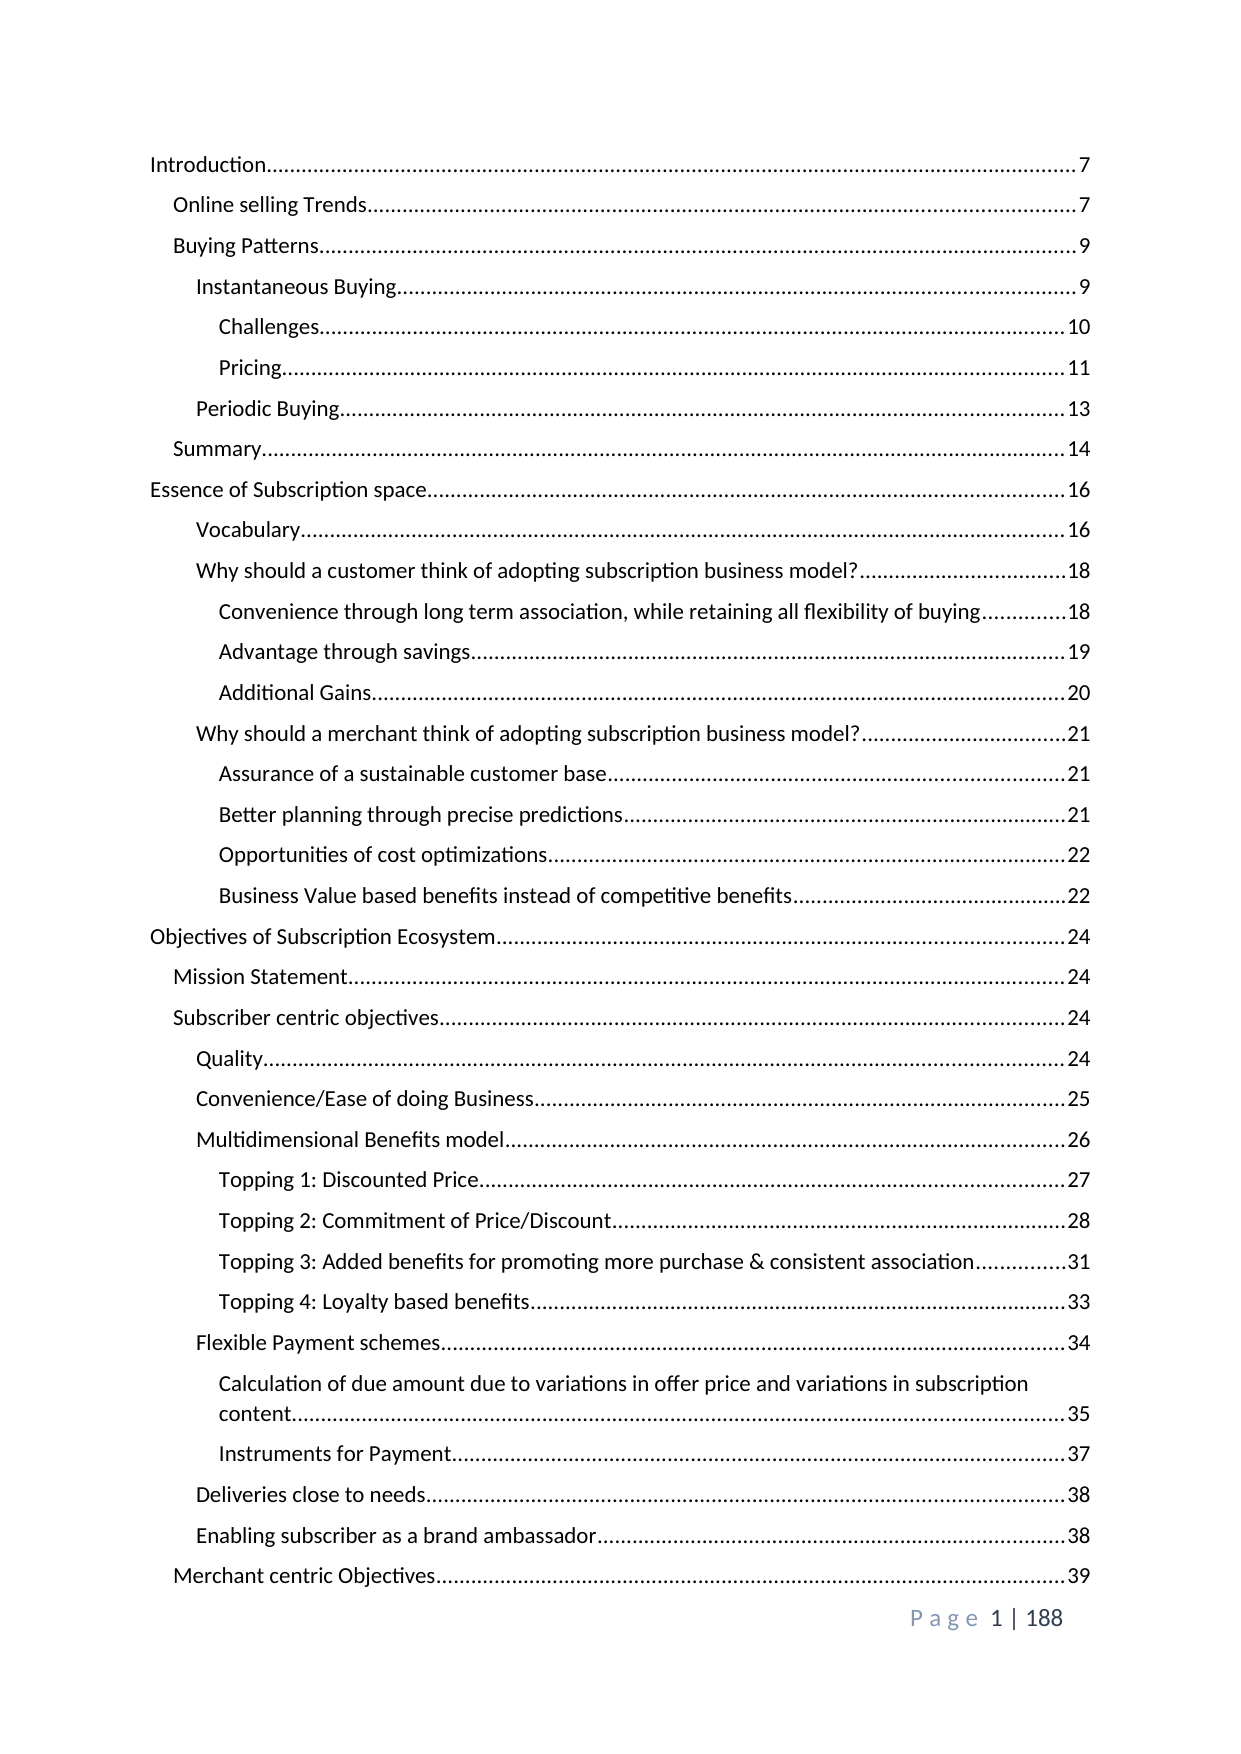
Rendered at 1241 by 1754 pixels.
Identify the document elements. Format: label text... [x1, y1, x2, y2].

text Summary 14 [173, 434, 1090, 462]
text Mission Statement 24 [173, 962, 1090, 991]
text Calculation of due amount due to variations in offer price and variations in subscription content 35 [219, 1369, 1090, 1427]
text Quality 24 [196, 1044, 1090, 1072]
text Additional Gains 20 [219, 678, 1090, 706]
text Convenience through long term association, while retaining all flexibility of buying 18 [219, 597, 1090, 625]
text Better planning through precise predictions 21 [219, 800, 1090, 828]
text Merchant centric Objectives 39 [173, 1561, 1090, 1589]
text Why should a customer think of adopting subscription business model? 18 [196, 556, 1090, 584]
text Assurance of a sustainable customer base 21 [219, 759, 1090, 787]
text Subscriber centric objectives 24 [173, 1003, 1090, 1031]
text Why should a merchant think of adopting subscription business model? 21 [196, 719, 1090, 747]
text Enabling subscriber as a brand ambassador 38 [196, 1521, 1090, 1549]
text Vocabulary 16 [196, 516, 1090, 544]
text Topping 2: Commitment of Price/Discount 28 [219, 1206, 1090, 1234]
text Convenience/Ease of doing Business 25 [196, 1084, 1090, 1112]
text Introduction 7 [150, 150, 1090, 178]
text Buying Patterns 9 [173, 231, 1090, 259]
text Topping 4: Loyalty based benefits 33 [219, 1287, 1090, 1316]
text Advantage through savings 19 [219, 637, 1090, 666]
text Business Value based benefits instead of competitive benefits 22 [219, 881, 1090, 909]
text Challenges 10 [219, 312, 1090, 341]
text Instruments for Payment 37 [219, 1439, 1090, 1468]
text Online selling Trends 7 [173, 191, 1090, 219]
text Deliveries close to needs 38 [196, 1480, 1090, 1508]
text Topping 3: Added benefits for promoting more purchase & consistent association 31 [219, 1247, 1090, 1275]
text Instantaneous Buying 9 [196, 272, 1090, 300]
text Periodic Buying 13 [196, 394, 1090, 422]
text Flexible Payment schemes 34 [196, 1328, 1090, 1356]
text Essence of Subscription space 16 [150, 475, 1090, 503]
text Opportunities of cost optimizations 22 [219, 841, 1090, 869]
text Pricing 11 [219, 353, 1090, 381]
text Topping 1: Discounted Price 27 [219, 1166, 1090, 1194]
text Objectives of Subscription Ecosystem 24 [150, 922, 1090, 950]
text Multidimensional Benefits model 26 [196, 1125, 1090, 1153]
